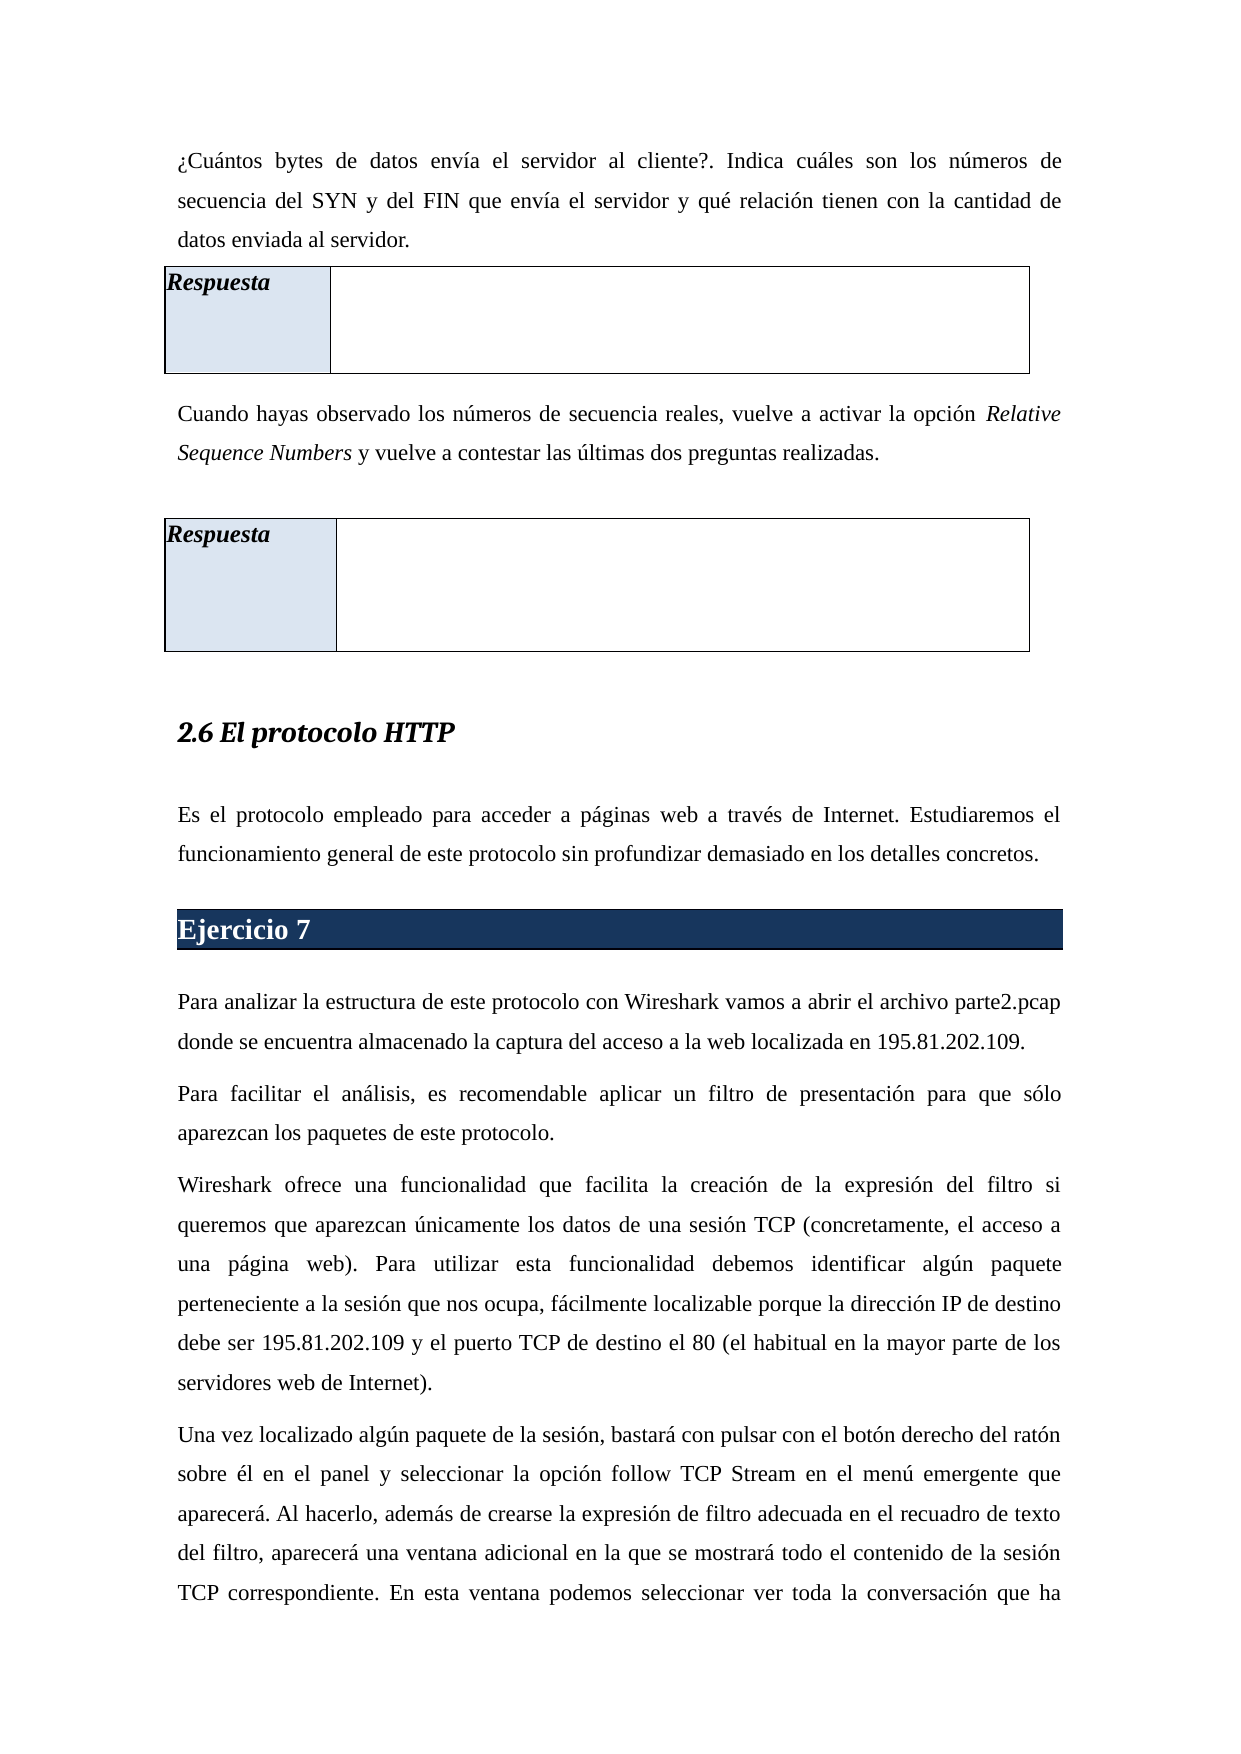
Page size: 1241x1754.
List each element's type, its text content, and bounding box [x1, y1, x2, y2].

subtitle 2.6 El protocolo HTTP [177, 717, 1063, 750]
text Para facilitar el análisis, es recomendable aplicar un filtro de presentación para que sólo aparezcan los paquetes de este protocolo. [177, 1080, 1063, 1146]
table_header Respuesta [166, 267, 330, 372]
text Para analizar la estructura de este protocolo con Wireshark vamos a abrir el archivo parte2.pcap donde se encuentra almacenado la captura del acceso a la web localizada en 195.81.202.109. [177, 988, 1063, 1054]
text Wireshark ofrece una funcionalidad que facilita la creación de la expresión del filtro si queremos que aparezcan únicamente los datos de una sesión TCP (concretamente, el acceso a una página web). Para utilizar esta funcionalidad debemos identificar algún paquete perteneciente a la sesión que nos ocupa, fácilmente localizable porque la dirección IP de destino debe ser 195.81.202.109 y el puerto TCP de destino el 80 (el habitual en la mayor parte de los servidores web de Internet). [177, 1171, 1063, 1395]
table_header [331, 267, 1029, 372]
text Una vez localizado algún paquete de la sesión, bastará con pulsar con el botón derecho del ratón sobre él en el panel y seleccionar la opción follow TCP Stream en el menú emergente que aparecerá. Al hacerlo, además de crearse la expresión de filtro adecuada en el recuadro de texto del filtro, aparecerá una ventana adicional en la que se mostrará todo el contenido de la sesión TCP correspondiente. En esta ventana podemos seleccionar ver toda la conversación que ha [177, 1421, 1063, 1605]
text Es el protocolo empleado para acceder a páginas web a través de Internet. Estudiaremos el funcionamiento general de este protocolo sin profundizar demasiado en los detalles concretos. [177, 801, 1063, 867]
text ¿Cuántos bytes de datos envía el servidor al cliente?. Indica cuáles son los números de secuencia del SYN y del FIN que envía el servidor y qué relación tienen con la cantidad de datos enviada al servidor. [177, 148, 1063, 253]
table_header [337, 519, 1029, 651]
text Ejercicio 7 [177, 910, 1063, 948]
text Cuando hayas observado los números de secuencia reales, vuelve a activar la opción Relative Sequence Numbers y vuelve a contestar las últimas dos preguntas realizadas. [177, 400, 1063, 466]
table_header Respuesta [166, 519, 336, 651]
